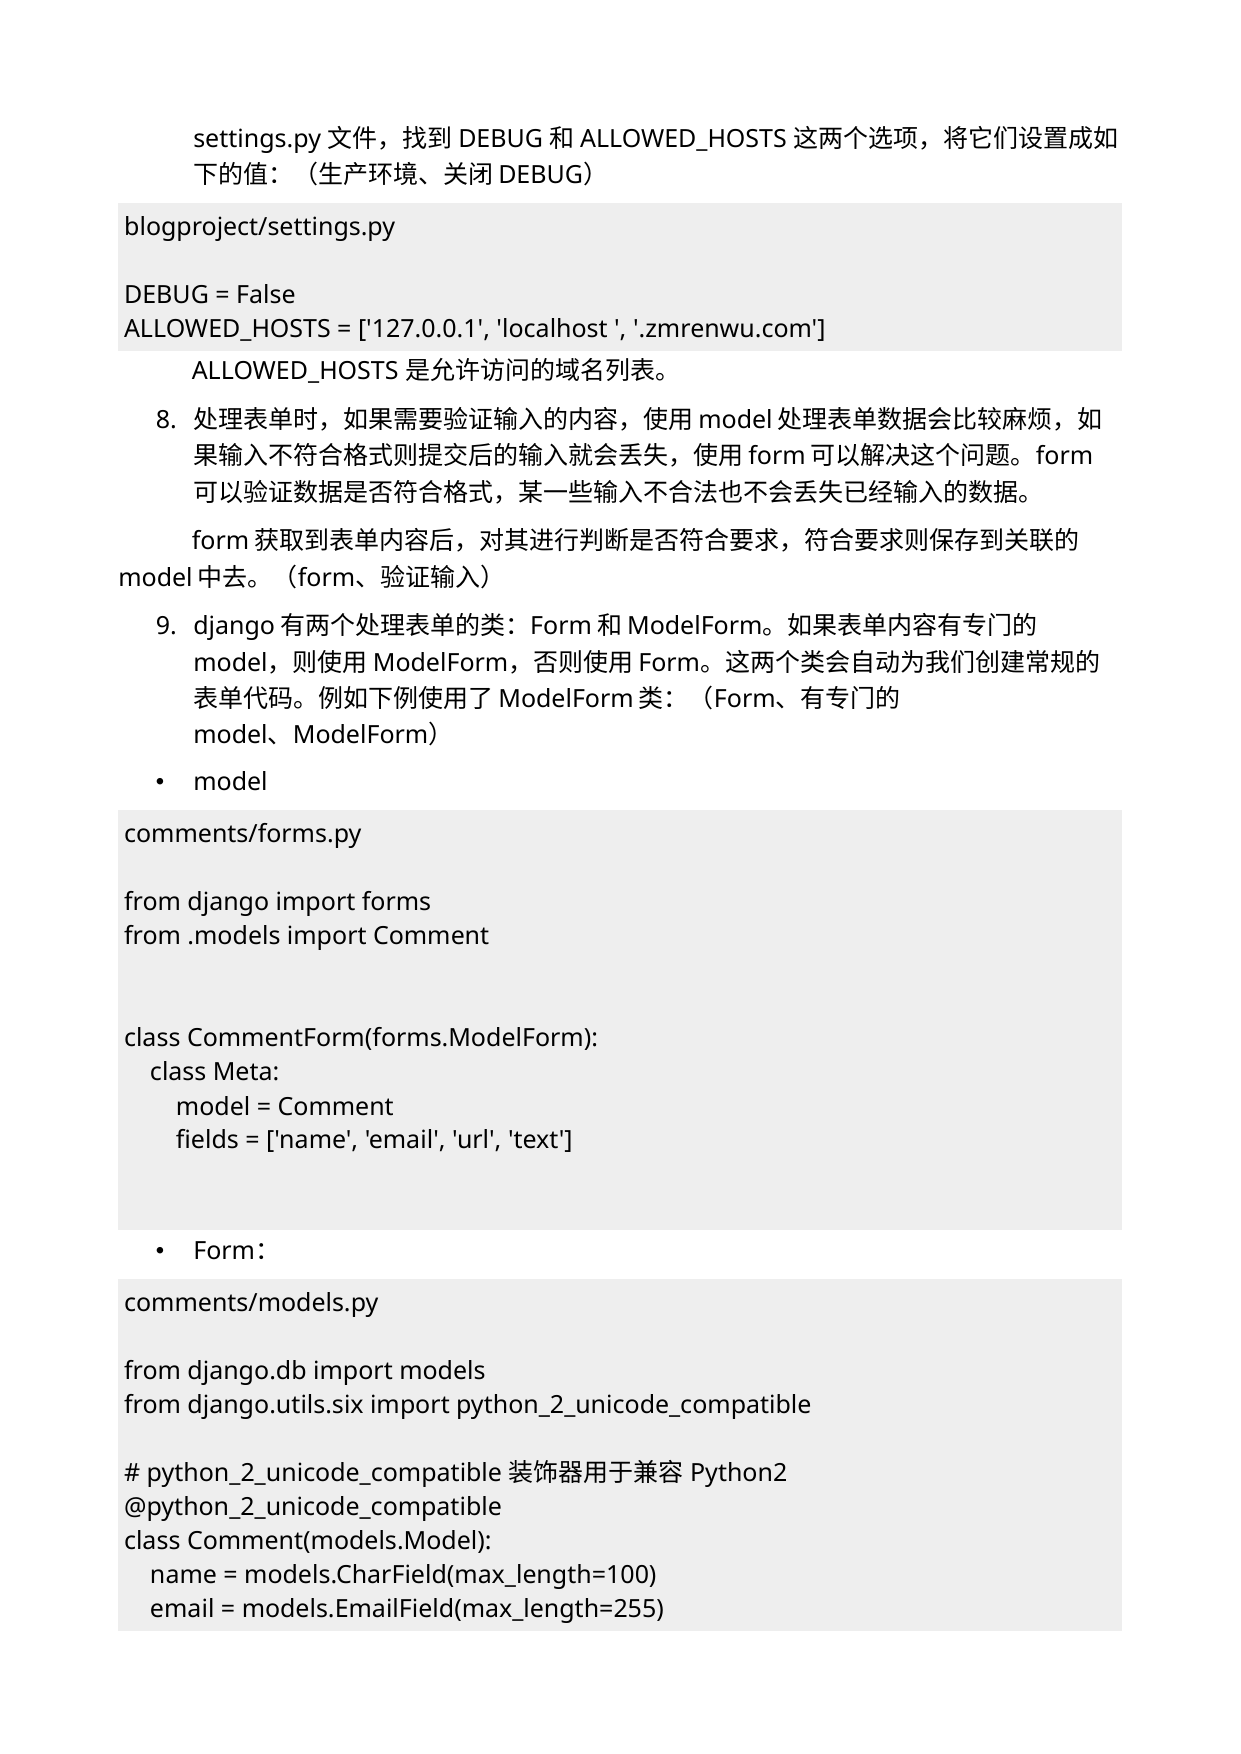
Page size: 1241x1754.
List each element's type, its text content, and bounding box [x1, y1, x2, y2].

list 处理表单时，如果需要验证输入的内容，使用model处理表单数据会比较麻烦，如果输入不符合格式则提交后的输入就会丢失，使用form可以解决这个问题。form可以验证数据是否符合格式，某一些输入不合法也不会丢失已经输入的数据。 [156, 399, 1122, 508]
table_header comments/models.py from django.db import models from django.utils.six import python_2_unicode_compatible # python_2_unicode_compatible 装饰器用于兼容 Python2 @python_2_unicode_compatible class Comment(models.Model): name = models.CharField(max_length=100) email = models.EmailField(max_length=255) [118, 1279, 1122, 1631]
text form获取到表单内容后，对其进行判断是否符合要求，符合要求则保存到关联的model中去。（form、验证输入） [118, 521, 1122, 593]
table_header blogproject/settings.py DEBUG = False ALLOWED_HOSTS = ['127.0.0.1', 'localhost ', '.zmrenwu.com'] [118, 203, 1122, 351]
list settings.py 文件，找到 DEBUG 和 ALLOWED_HOSTS 这两个选项，将它们设置成如下的值：（生产环境、关闭DEBUG） [156, 118, 1122, 191]
table_header comments/forms.py from django import forms from .models import Comment class CommentForm(forms.ModelForm): class Meta: model = Comment fields = ['name', 'email', 'url', 'text'] [118, 810, 1122, 1230]
list Form： [156, 1230, 1122, 1266]
list django有两个处理表单的类：Form和ModelForm。如果表单内容有专门的model，则使用ModelForm，否则使用Form。这两个类会自动为我们创建常规的表单代码。例如下例使用了ModelForm类：（Form、有专门的model、ModelForm） [156, 606, 1122, 751]
list model [156, 763, 1122, 797]
text ALLOWED_HOSTS 是允许访问的域名列表。 [118, 351, 1122, 387]
